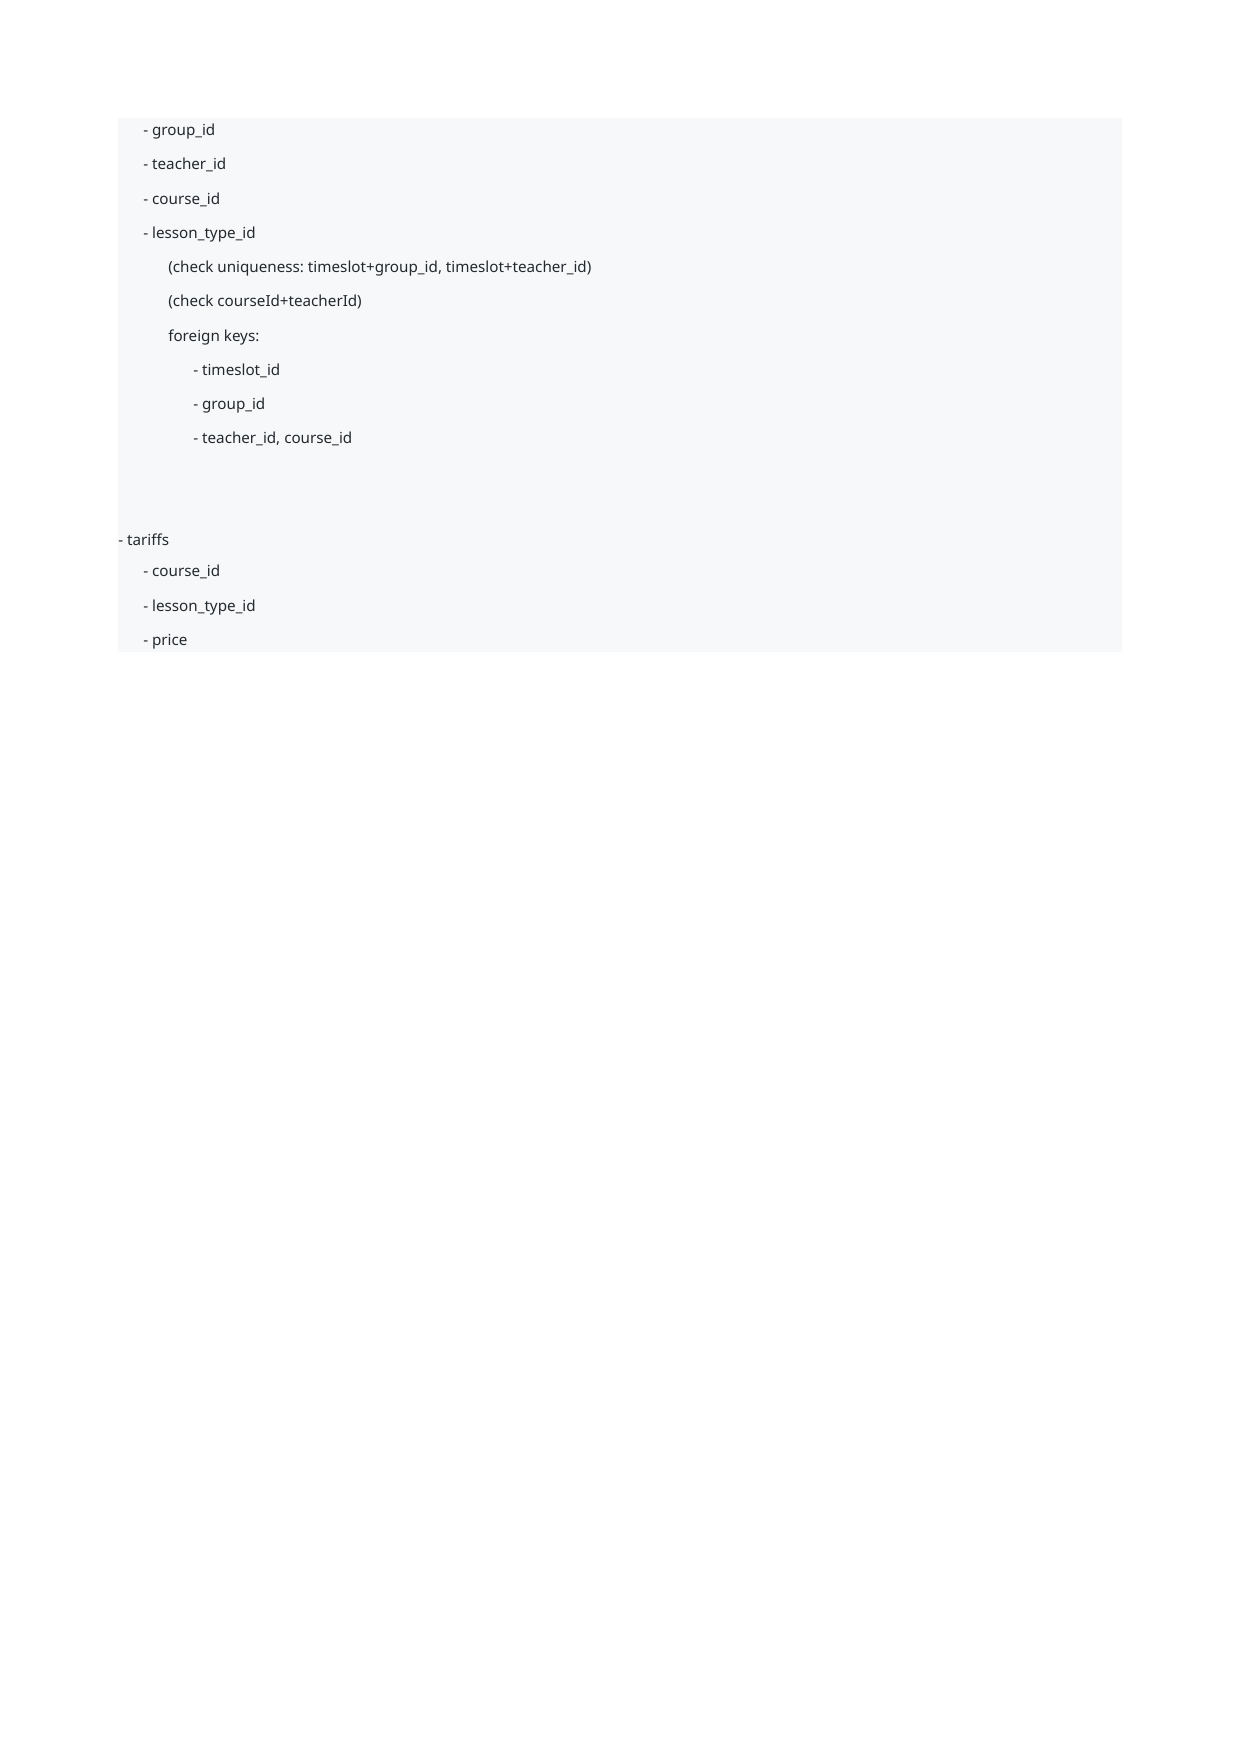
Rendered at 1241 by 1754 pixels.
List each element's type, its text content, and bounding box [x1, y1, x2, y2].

text - group_id [118, 392, 1122, 416]
text foreign keys: [118, 324, 1122, 347]
text - lesson_type_id [118, 594, 1122, 617]
text - course_id [118, 559, 1122, 583]
text (check courseId+teacherId) [118, 289, 1122, 313]
text (check uniqueness: timeslot+group_id, timeslot+teacher_id) [118, 255, 1122, 279]
text - group_id [118, 118, 1122, 142]
text - tariffs [118, 529, 1122, 550]
text - timeslot_id [118, 358, 1122, 382]
text - teacher_id, course_id [118, 427, 1122, 450]
text - course_id [118, 187, 1122, 210]
text - price [118, 628, 1122, 652]
text - teacher_id [118, 152, 1122, 176]
text - lesson_type_id [118, 221, 1122, 244]
